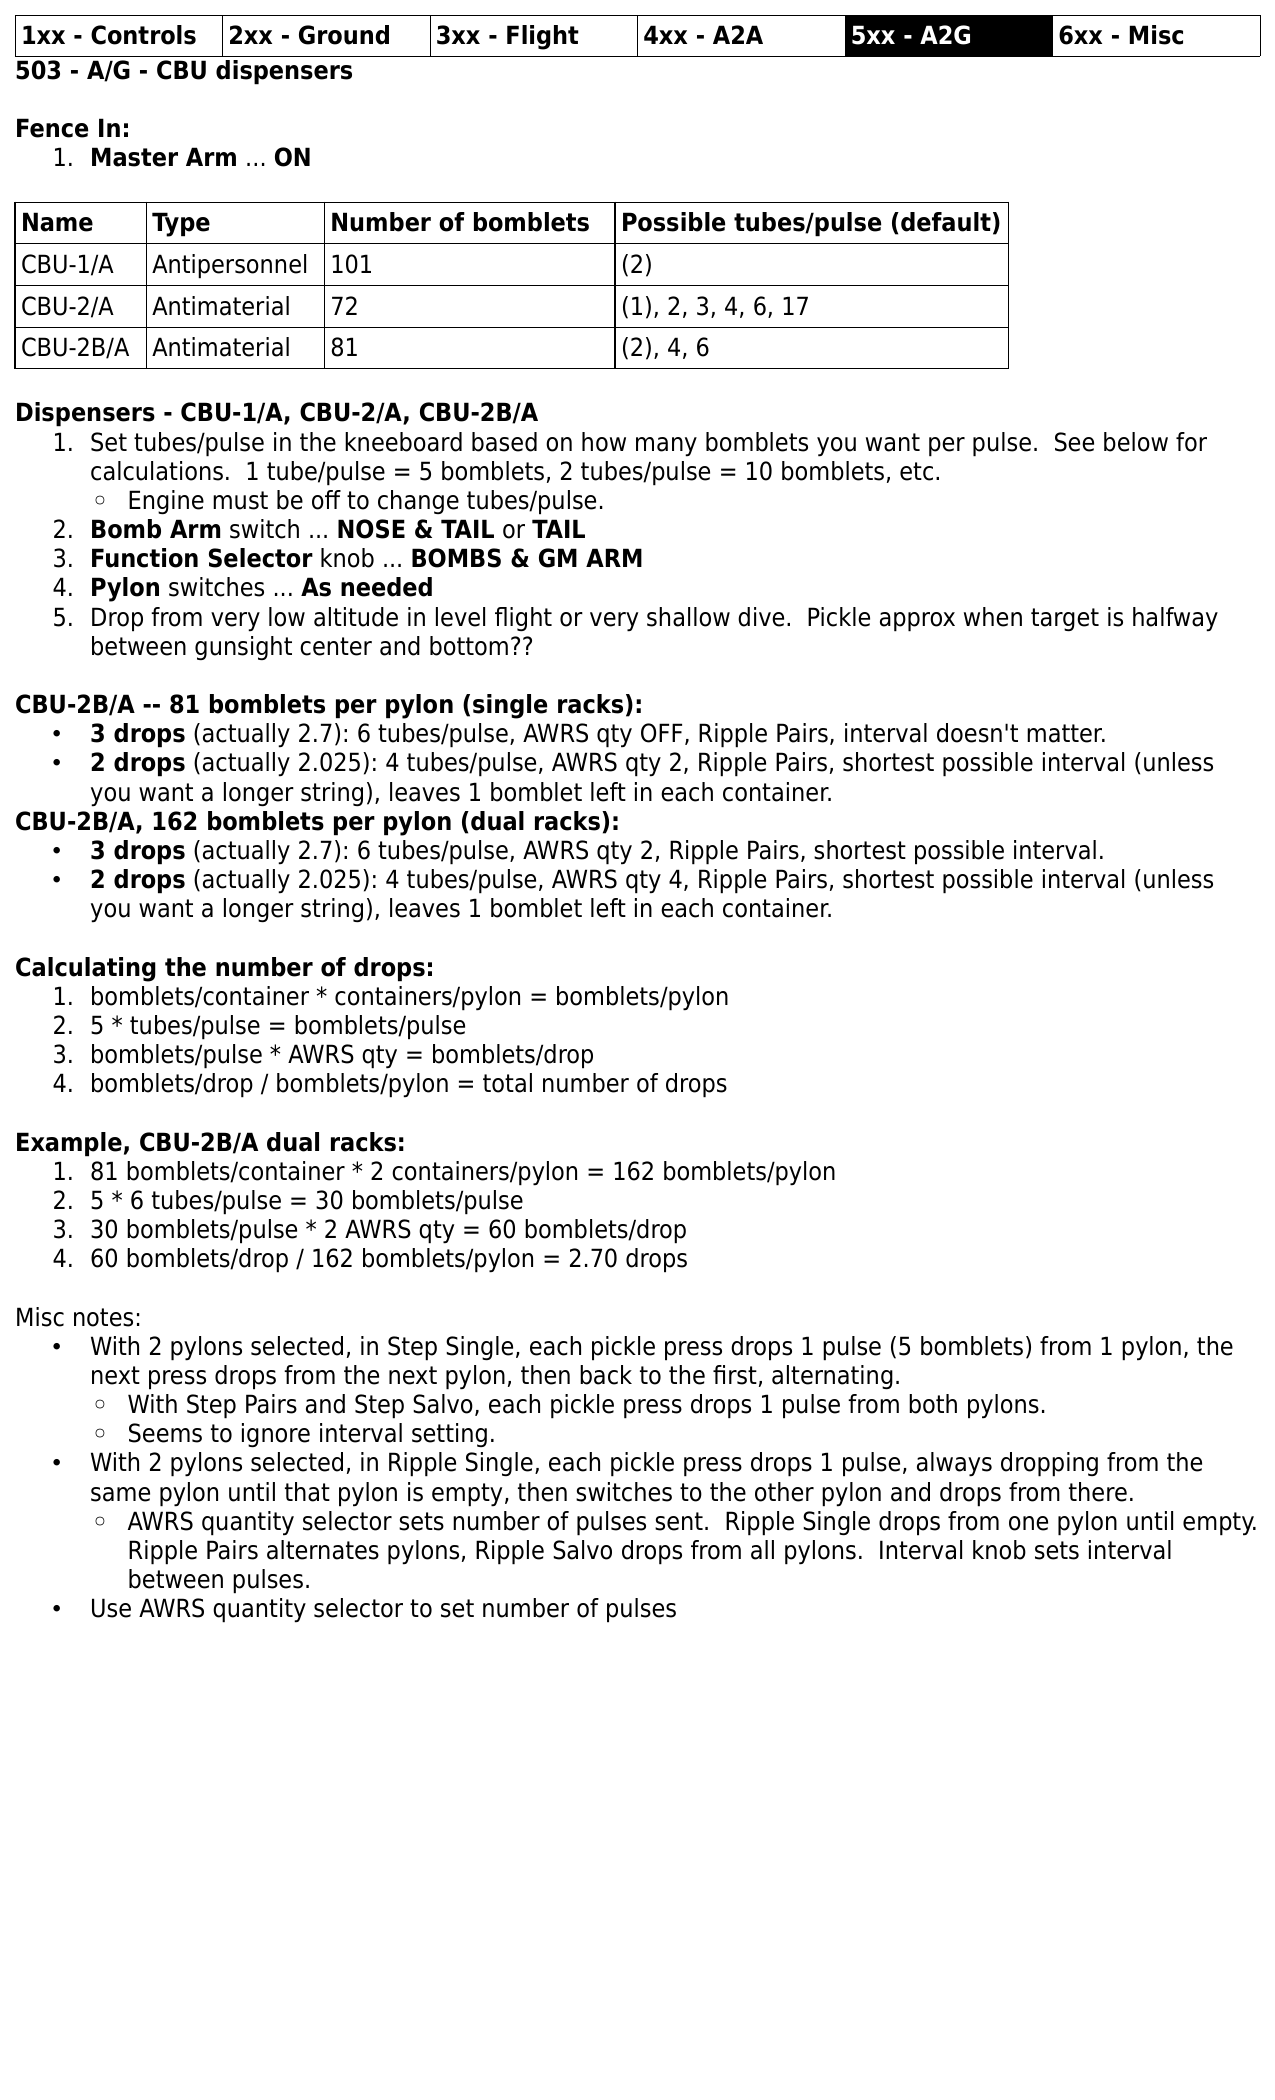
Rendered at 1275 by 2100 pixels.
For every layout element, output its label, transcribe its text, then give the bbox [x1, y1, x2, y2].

table_header Possible tubes/pulse (default) [616, 203, 1008, 243]
table_header 1xx - Controls [16, 16, 222, 56]
list Use AWRS quantity selector to set number of pulses [52, 1594, 1260, 1623]
list Function Selector knob ... BOMBS & GM ARM [52, 544, 1260, 573]
list AWRS quantity selector sets number of pulses sent. Ripple Single drops from one pylon until empty. Ripple Pairs alternates pylons, Ripple Salvo drops from all pylons. Interval knob sets interval between pulses. [90, 1507, 1260, 1594]
list 2 drops (actually 2.025): 4 tubes/pulse, AWRS qty 4, Ripple Pairs, shortest possible interval (unless you want a longer string), leaves 1 bomblet left in each container. [52, 865, 1260, 923]
list 81 bomblets/container * 2 containers/pylon = 162 bomblets/pylon [52, 1157, 1260, 1186]
list 30 bomblets/pulse * 2 AWRS qty = 60 bomblets/drop [52, 1215, 1260, 1244]
table_header 3xx - Flight [431, 16, 637, 56]
table_cell Antimaterial [147, 328, 324, 368]
list 60 bomblets/drop / 162 bomblets/pylon = 2.70 drops [52, 1244, 1260, 1273]
list With Step Pairs and Step Salvo, each pickle press drops 1 pulse from both pylons. [90, 1390, 1260, 1419]
list 2 drops (actually 2.025): 4 tubes/pulse, AWRS qty 2, Ripple Pairs, shortest possible interval (unless you want a longer string), leaves 1 bomblet left in each container. [52, 748, 1260, 807]
text Fence In: [15, 114, 1260, 143]
list bomblets/container * containers/pylon = bomblets/pylon [52, 982, 1260, 1011]
list 3 drops (actually 2.7): 6 tubes/pulse, AWRS qty OFF, Ripple Pairs, interval doesn't matter. [52, 719, 1260, 748]
table_cell Antimaterial [147, 286, 324, 327]
list Set tubes/pulse in the kneeboard based on how many bomblets you want per pulse. See below for calculations. 1 tube/pulse = 5 bomblets, 2 tubes/pulse = 10 bomblets, etc. [52, 428, 1260, 486]
list With 2 pylons selected, in Step Single, each pickle press drops 1 pulse (5 bomblets) from 1 pylon, the next press drops from the next pylon, then back to the first, alternating. [52, 1332, 1260, 1390]
list Master Arm ... ON [52, 143, 1260, 172]
table_header 2xx - Ground [223, 16, 430, 56]
table_cell 101 [325, 244, 614, 285]
table_cell CBU-2/A [16, 286, 146, 327]
text Calculating the number of drops: [15, 953, 1260, 982]
list Seems to ignore interval setting. [90, 1419, 1260, 1448]
table_header 5xx - A2G [846, 16, 1052, 56]
table_cell 81 [325, 328, 614, 368]
list Engine must be off to change tubes/pulse. [90, 486, 1260, 515]
table_header Number of bomblets [325, 203, 614, 243]
list bomblets/pulse * AWRS qty = bomblets/drop [52, 1040, 1260, 1069]
list Pylon switches ... As needed [52, 573, 1260, 603]
table_cell CBU-1/A [16, 244, 146, 285]
list Bomb Arm switch ... NOSE & TAIL or TAIL [52, 515, 1260, 544]
list With 2 pylons selected, in Ripple Single, each pickle press drops 1 pulse, always dropping from the same pylon until that pylon is empty, then switches to the other pylon and drops from there. [52, 1448, 1260, 1507]
list 5 * tubes/pulse = bomblets/pulse [52, 1011, 1260, 1040]
table_header Type [147, 203, 324, 243]
table_header Name [16, 203, 146, 243]
table_cell CBU-2B/A [16, 328, 146, 368]
list 5 * 6 tubes/pulse = 30 bomblets/pulse [52, 1186, 1260, 1215]
list 3 drops (actually 2.7): 6 tubes/pulse, AWRS qty 2, Ripple Pairs, shortest possible interval. [52, 836, 1260, 865]
table_cell (2), 4, 6 [616, 328, 1008, 368]
table_header 4xx - A2A [638, 16, 845, 56]
text 503 - A/G - CBU dispensers [15, 57, 1260, 85]
text Misc notes: [15, 1303, 1260, 1332]
table_cell (1), 2, 3, 4, 6, 17 [616, 286, 1008, 327]
list bomblets/drop / bomblets/pylon = total number of drops [52, 1069, 1260, 1098]
table_cell 72 [325, 286, 614, 327]
text Dispensers - CBU-1/A, CBU-2/A, CBU-2B/A [15, 398, 1260, 428]
text CBU-2B/A -- 81 bomblets per pylon (single racks): [15, 690, 1260, 719]
text CBU-2B/A, 162 bomblets per pylon (dual racks): [15, 807, 1260, 836]
table_cell (2) [616, 244, 1008, 285]
list Drop from very low altitude in level flight or very shallow dive. Pickle approx when target is halfway between gunsight center and bottom?? [52, 603, 1260, 661]
table_cell Antipersonnel [147, 244, 324, 285]
text Example, CBU-2B/A dual racks: [15, 1128, 1260, 1157]
table_header 6xx - Misc [1053, 16, 1260, 56]
